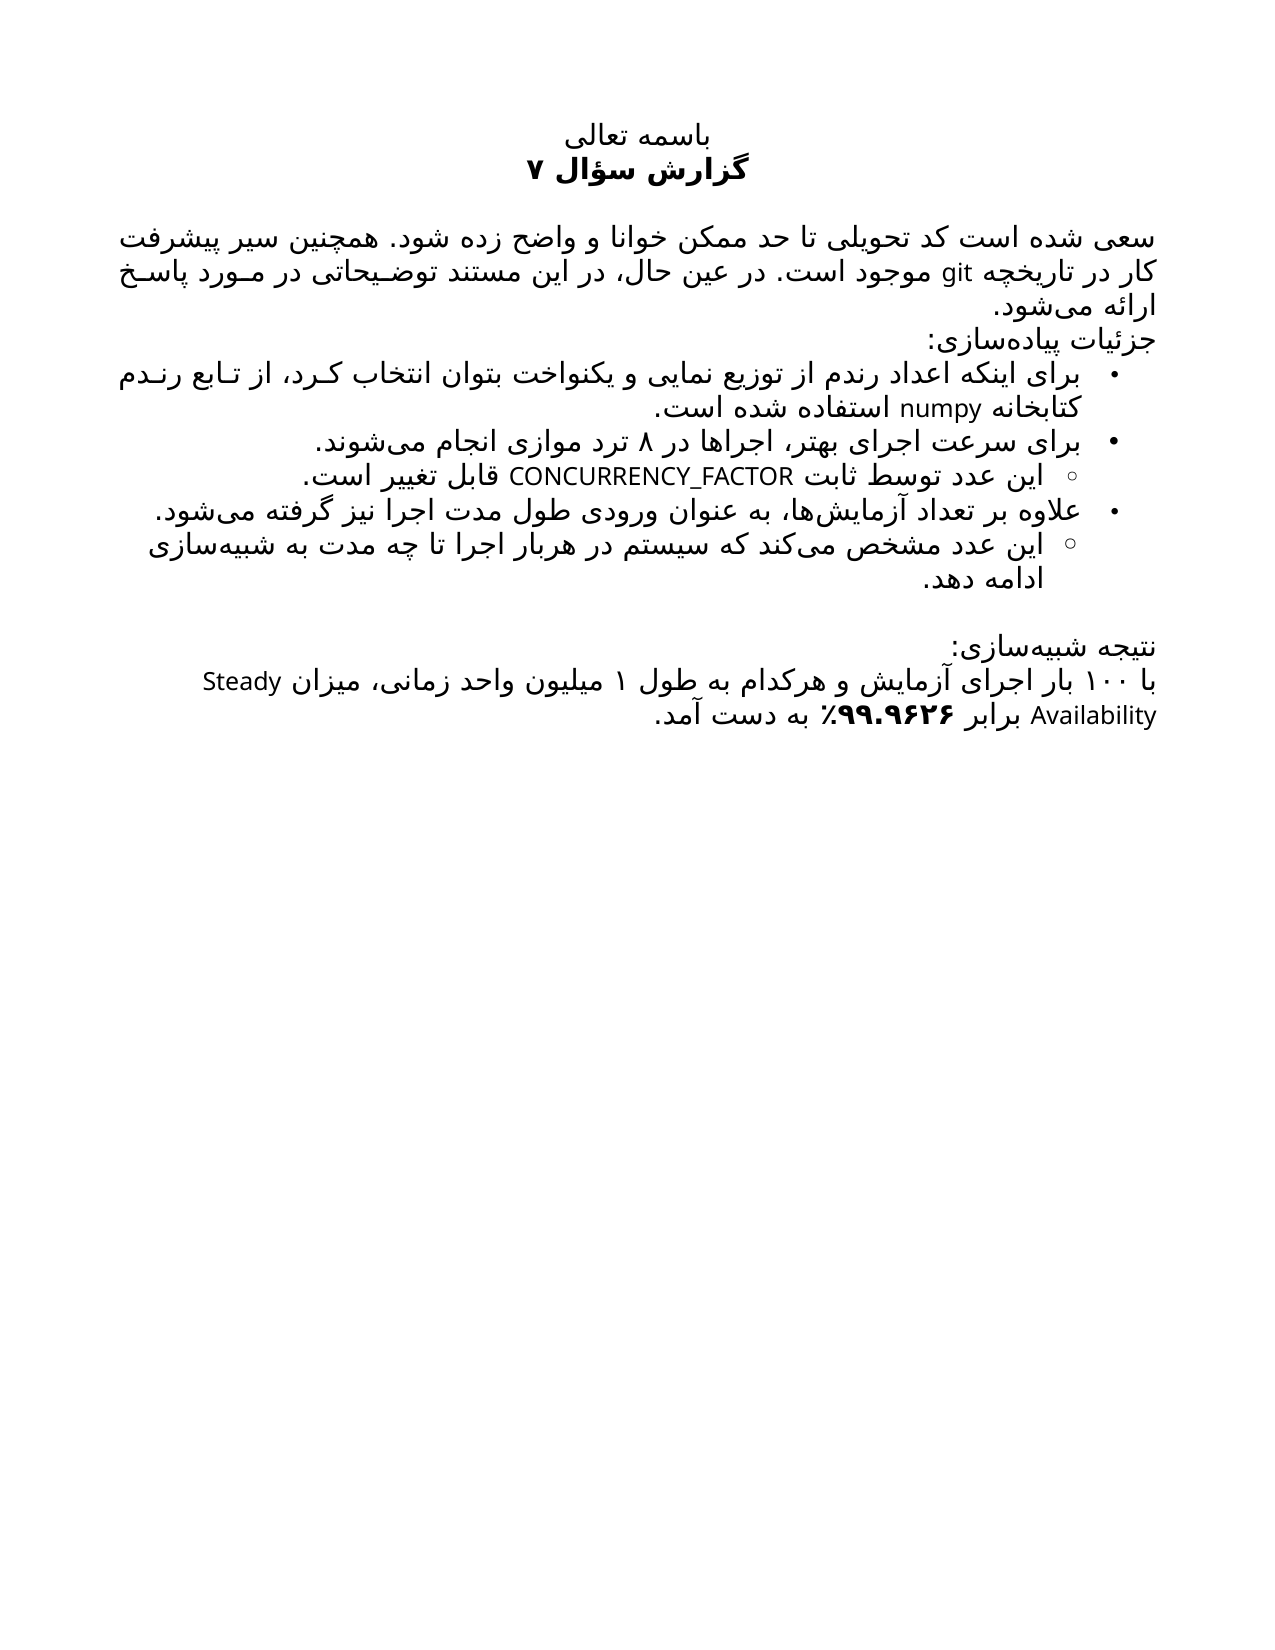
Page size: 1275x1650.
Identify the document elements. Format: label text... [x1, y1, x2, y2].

text با ۱۰۰ بار اجرای آزمایش و هرکدام به طول ۱ میلیون واحد زمانی، میزان Steady Availability برابر ۹۹.۹۶۲۶٪ به دست آمد. [118, 663, 1157, 732]
list علاوه بر تعداد آزمایش‌ها، به عنوان ورودی طول مدت اجرا نیز گرفته می‌شود. [118, 493, 1119, 527]
text جزئیات پیاده‌سازی: [118, 322, 1157, 356]
list این عدد توسط ثابت CONCURRENCY_FACTOR قابل تغییر است. [118, 459, 1082, 493]
list این عدد مشخص می‌کند که سیستم در هربار اجرا تا چه مدت به شبیه‌سازی ادامه دهد. [118, 527, 1082, 595]
text گزارش سؤال ۷ [118, 152, 1157, 186]
text سعی شده است کد تحویلی تا حد ممکن خوانا و واضح زده شود. همچنین سیر پیشرفت کار در تاریخچه git موجود است. در عین حال، در این مستند توضیحاتی در مورد پاسخ ارائه می‌شود. [118, 220, 1157, 322]
text نتیجه شبیه‌سازی: [118, 629, 1157, 663]
list برای اینکه اعداد رندم از توزیع نمایی و یکنواخت بتوان انتخاب کرد، از تابع رندم کتابخانه numpy استفاده شده است. [118, 356, 1119, 425]
text باسمه تعالی [118, 118, 1157, 152]
list برای سرعت اجرای بهتر، اجراها در ۸ ترد موازی انجام می‌شوند. [118, 425, 1119, 459]
